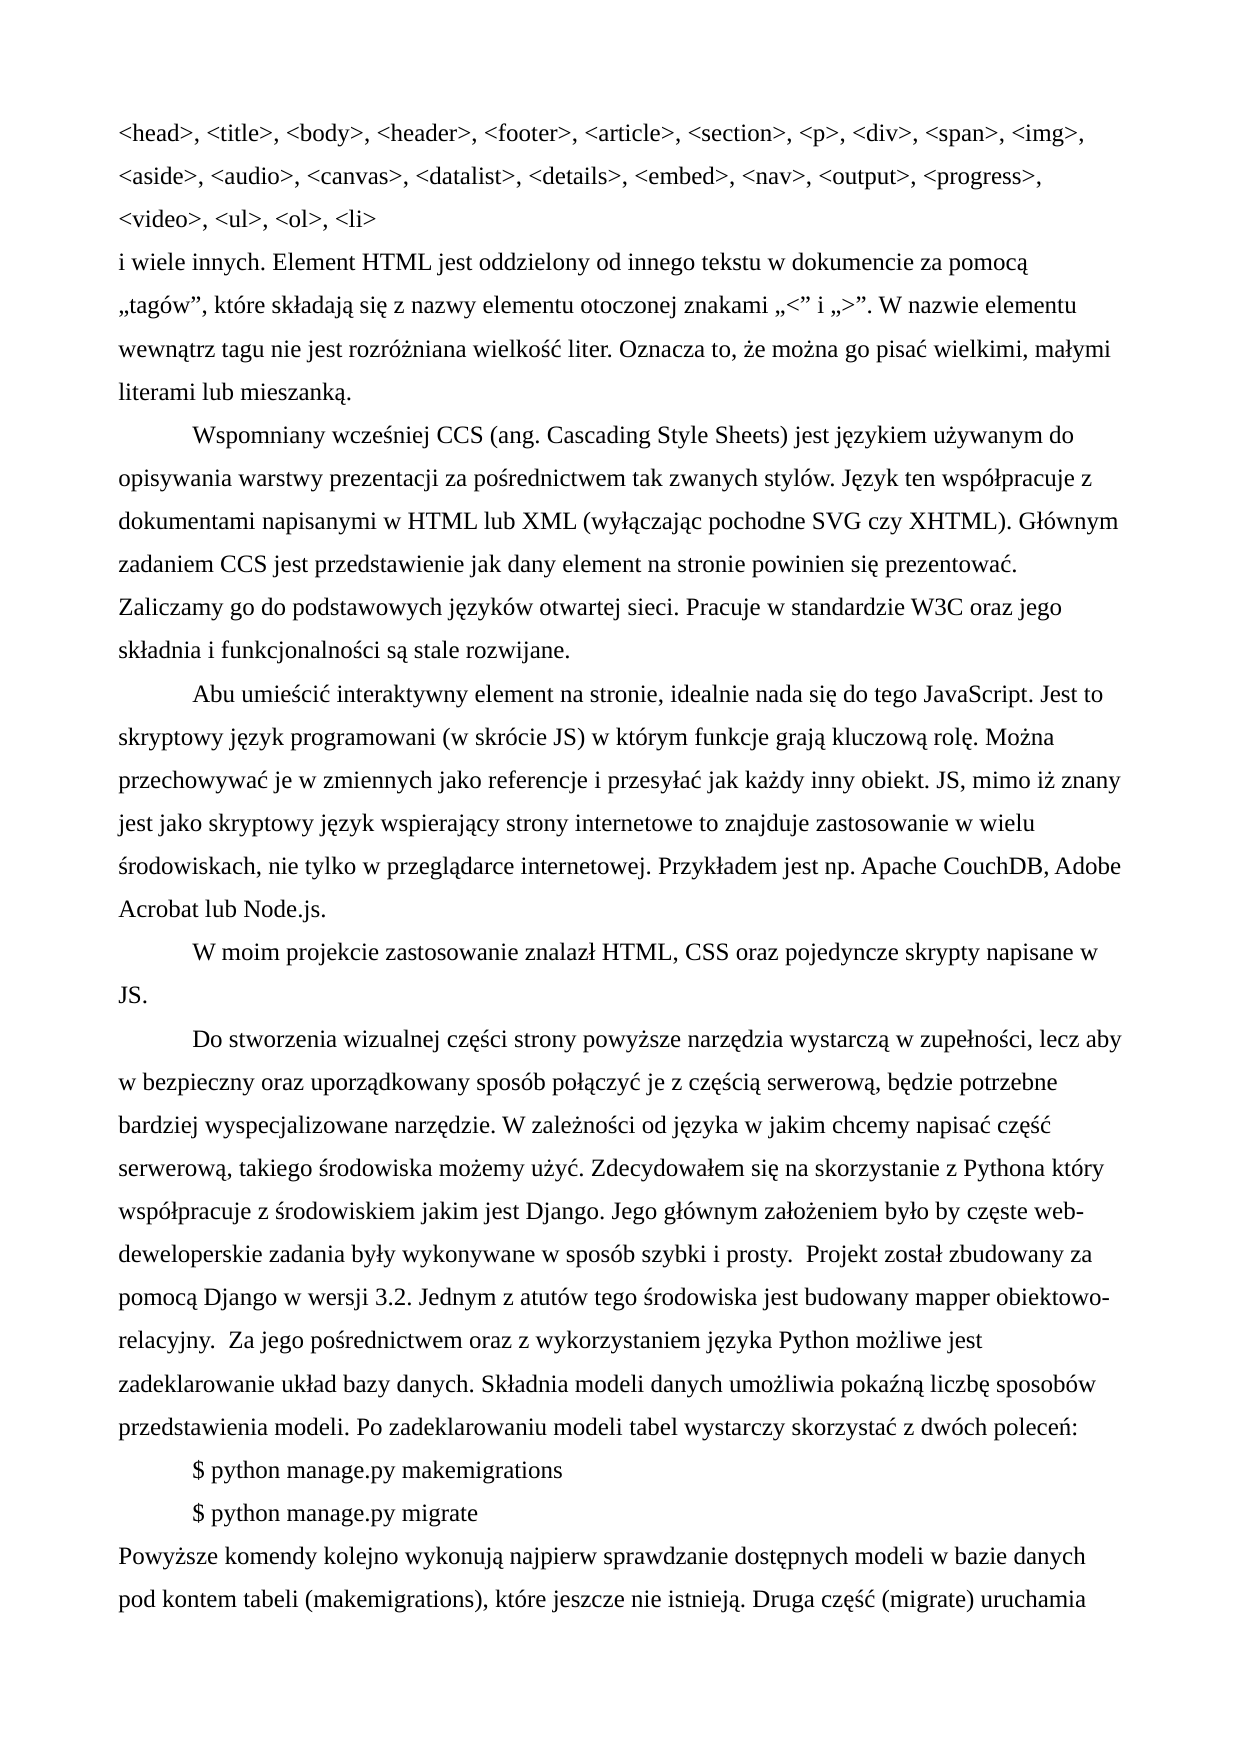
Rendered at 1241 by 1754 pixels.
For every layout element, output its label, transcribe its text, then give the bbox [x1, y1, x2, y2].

text i wiele innych. Element HTML jest oddzielony od innego tekstu w dokumencie za pomocą „tagów”, które składają się z nazwy elementu otoczonej znakami „<” i „>”. W nazwie elementu wewnątrz tagu nie jest rozróżniana wielkość liter. Oznacza to, że można go pisać wielkimi, małymi literami lub mieszanką. [118, 247, 1122, 406]
text <head>, <title>, <body>, <header>, <footer>, <article>, <section>, <p>, <div>, <span>, <img>, <aside>, <audio>, <canvas>, <datalist>, <details>, <embed>, <nav>, <output>, <progress>, <video>, <ul>, <ol>, <li> [118, 118, 1122, 233]
text Wspomniany wcześniej CCS (ang. Cascading Style Sheets) jest językiem używanym do opisywania warstwy prezentacji za pośrednictwem tak zwanych stylów. Język ten współpracuje z dokumentami napisanymi w HTML lub XML (wyłączając pochodne SVG czy XHTML). Głównym zadaniem CCS jest przedstawienie jak dany element na stronie powinien się prezentować. Zaliczamy go do podstawowych języków otwartej sieci. Pracuje w standardzie W3C oraz jego składnia i funkcjonalności są stale rozwijane. [118, 420, 1122, 664]
text W moim projekcie zastosowanie znalazł HTML, CSS oraz pojedyncze skrypty napisane w JS. [118, 937, 1122, 1009]
text Powyższe komendy kolejno wykonują najpierw sprawdzanie dostępnych modeli w bazie danych pod kontem tabeli (makemigrations), które jeszcze nie istnieją. Druga część (migrate) uruchamia [118, 1541, 1122, 1613]
text $ python manage.py makemigrations [118, 1455, 1122, 1484]
text Do stworzenia wizualnej części strony powyższe narzędzia wystarczą w zupełności, lecz aby w bezpieczny oraz uporządkowany sposób połączyć je z częścią serwerową, będzie potrzebne bardziej wyspecjalizowane narzędzie. W zależności od języka w jakim chcemy napisać część serwerową, takiego środowiska możemy użyć. Zdecydowałem się na skorzystanie z Pythona który współpracuje z środowiskiem jakim jest Django. Jego głównym założeniem było by częste web-deweloperskie zadania były wykonywane w sposób szybki i prosty. Projekt został zbudowany za pomocą Django w wersji 3.2. Jednym z atutów tego środowiska jest budowany mapper obiektowo-relacyjny. Za jego pośrednictwem oraz z wykorzystaniem języka Python możliwe jest zadeklarowanie układ bazy danych. Składnia modeli danych umożliwia pokaźną liczbę sposobów przedstawienia modeli. Po zadeklarowaniu modeli tabel wystarczy skorzystać z dwóch poleceń: [118, 1024, 1122, 1441]
text $ python manage.py migrate [118, 1498, 1122, 1527]
text Abu umieścić interaktywny element na stronie, idealnie nada się do tego JavaScript. Jest to skryptowy język programowani (w skrócie JS) w którym funkcje grają kluczową rolę. Można przechowywać je w zmiennych jako referencje i przesyłać jak każdy inny obiekt. JS, mimo iż znany jest jako skryptowy język wspierający strony internetowe to znajduje zastosowanie w wielu środowiskach, nie tylko w przeglądarce internetowej. Przykładem jest np. Apache CouchDB, Adobe Acrobat lub Node.js. [118, 679, 1122, 923]
